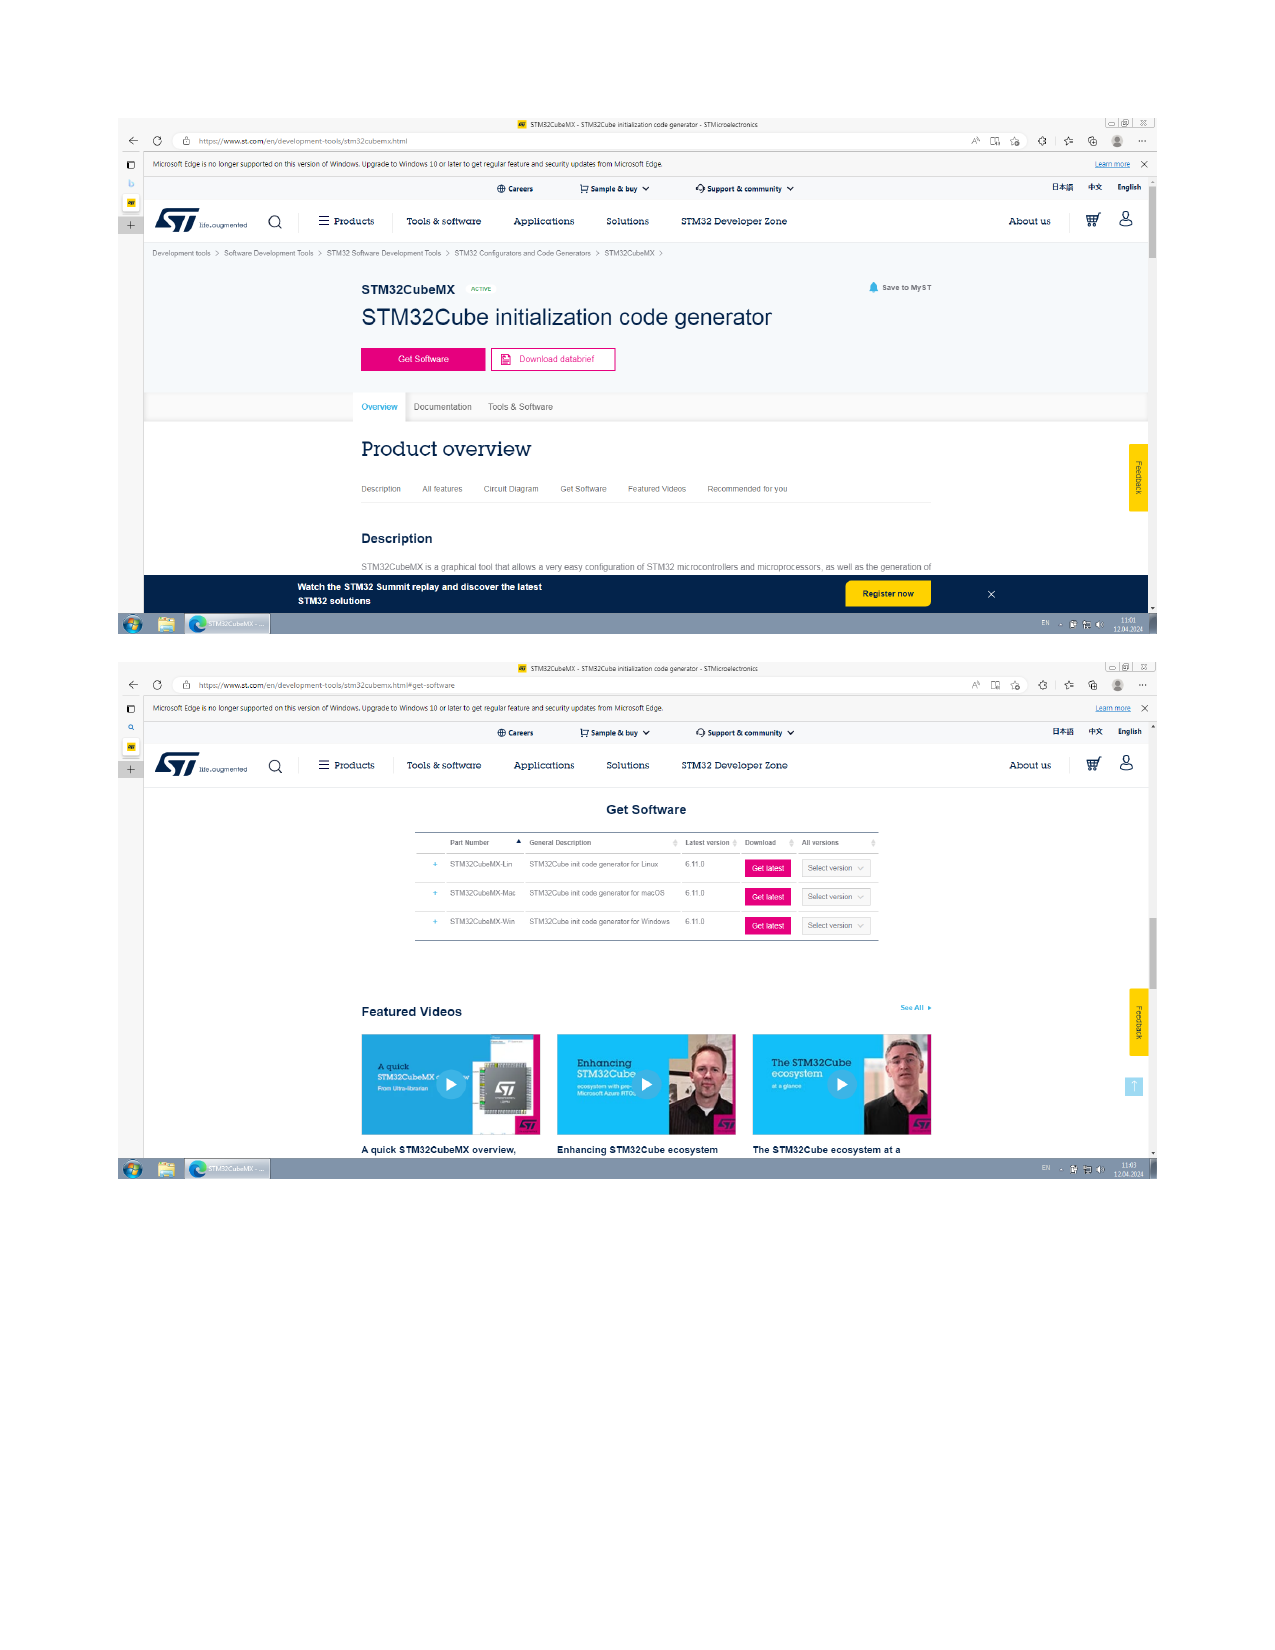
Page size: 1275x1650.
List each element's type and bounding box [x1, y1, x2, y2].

picture [118, 662, 1157, 1179]
picture [118, 118, 1157, 634]
